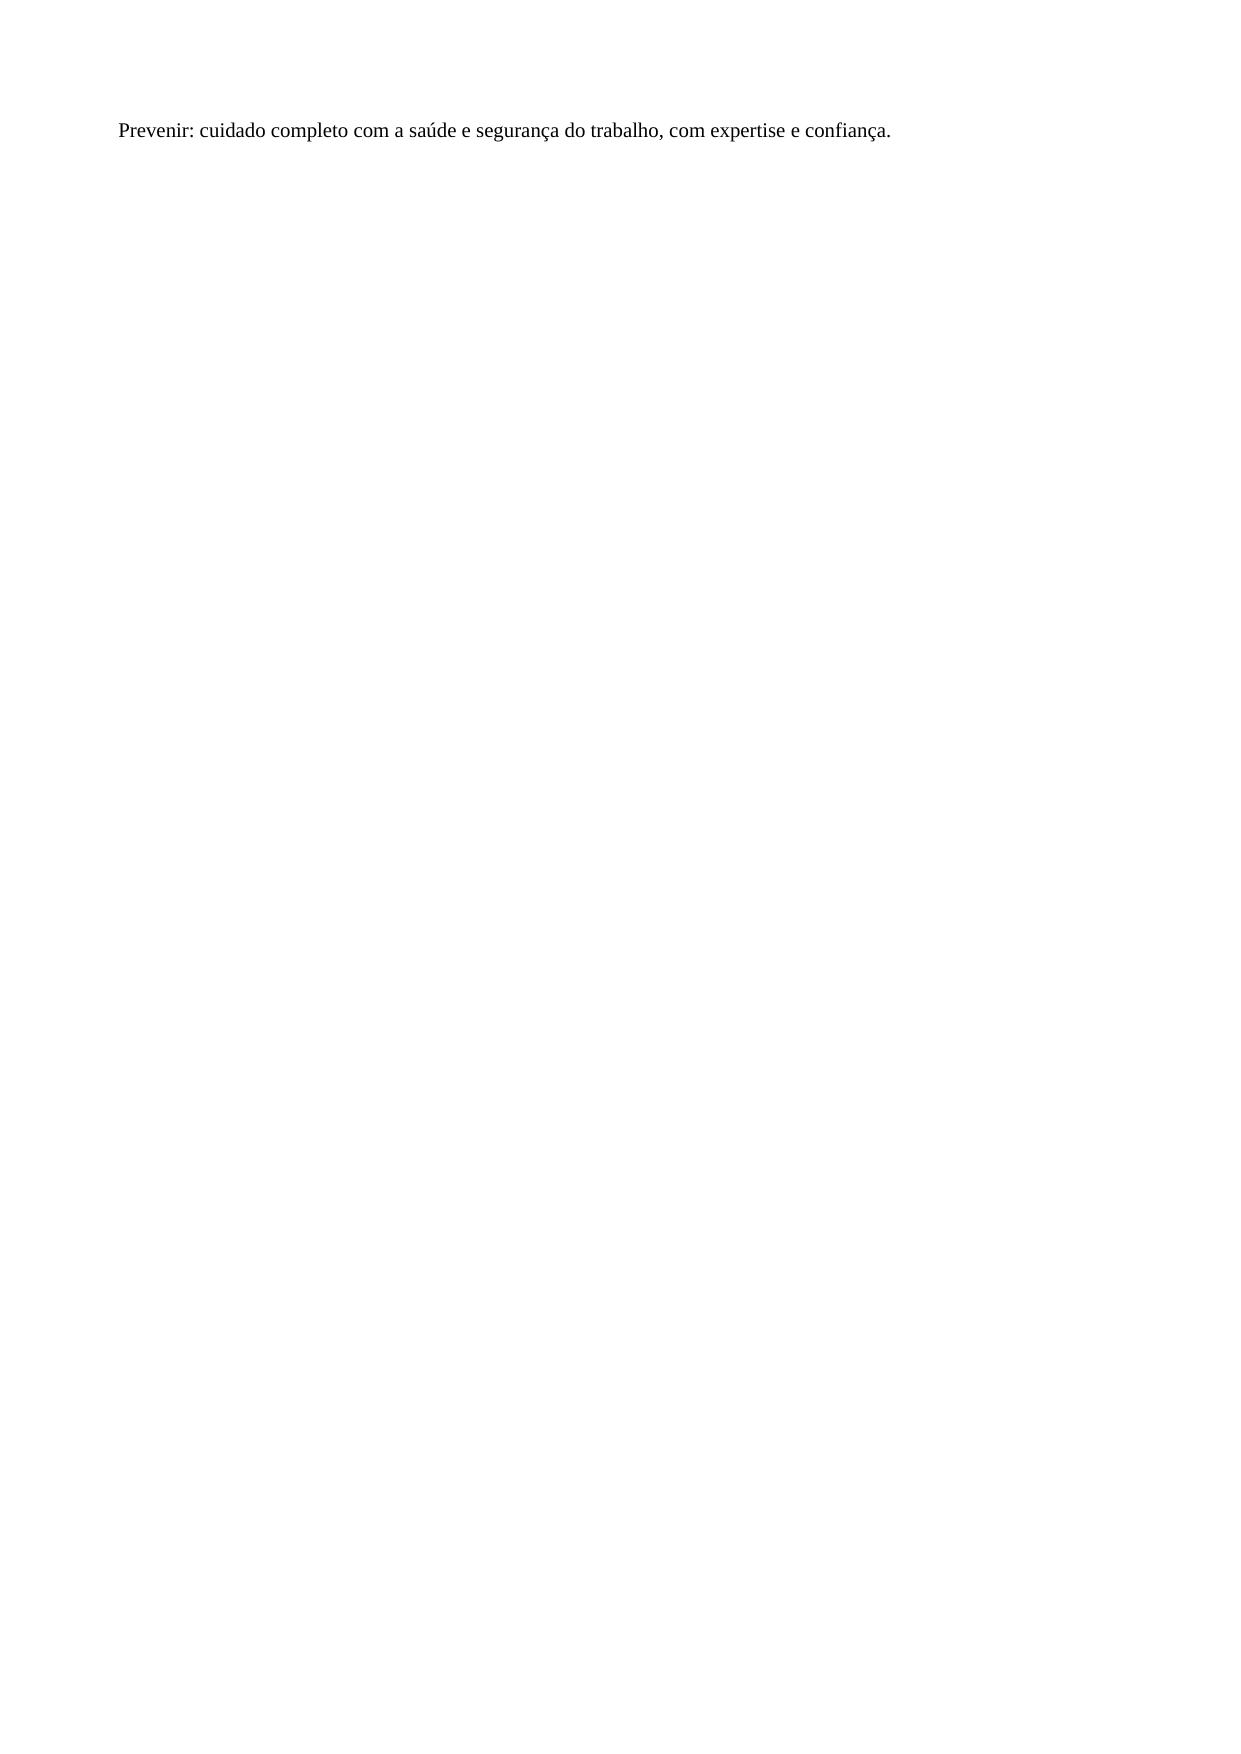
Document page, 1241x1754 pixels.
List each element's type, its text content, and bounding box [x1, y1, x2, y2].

text Prevenir: cuidado completo com a saúde e segurança do trabalho, com expertise e confiança. [118, 118, 1122, 142]
